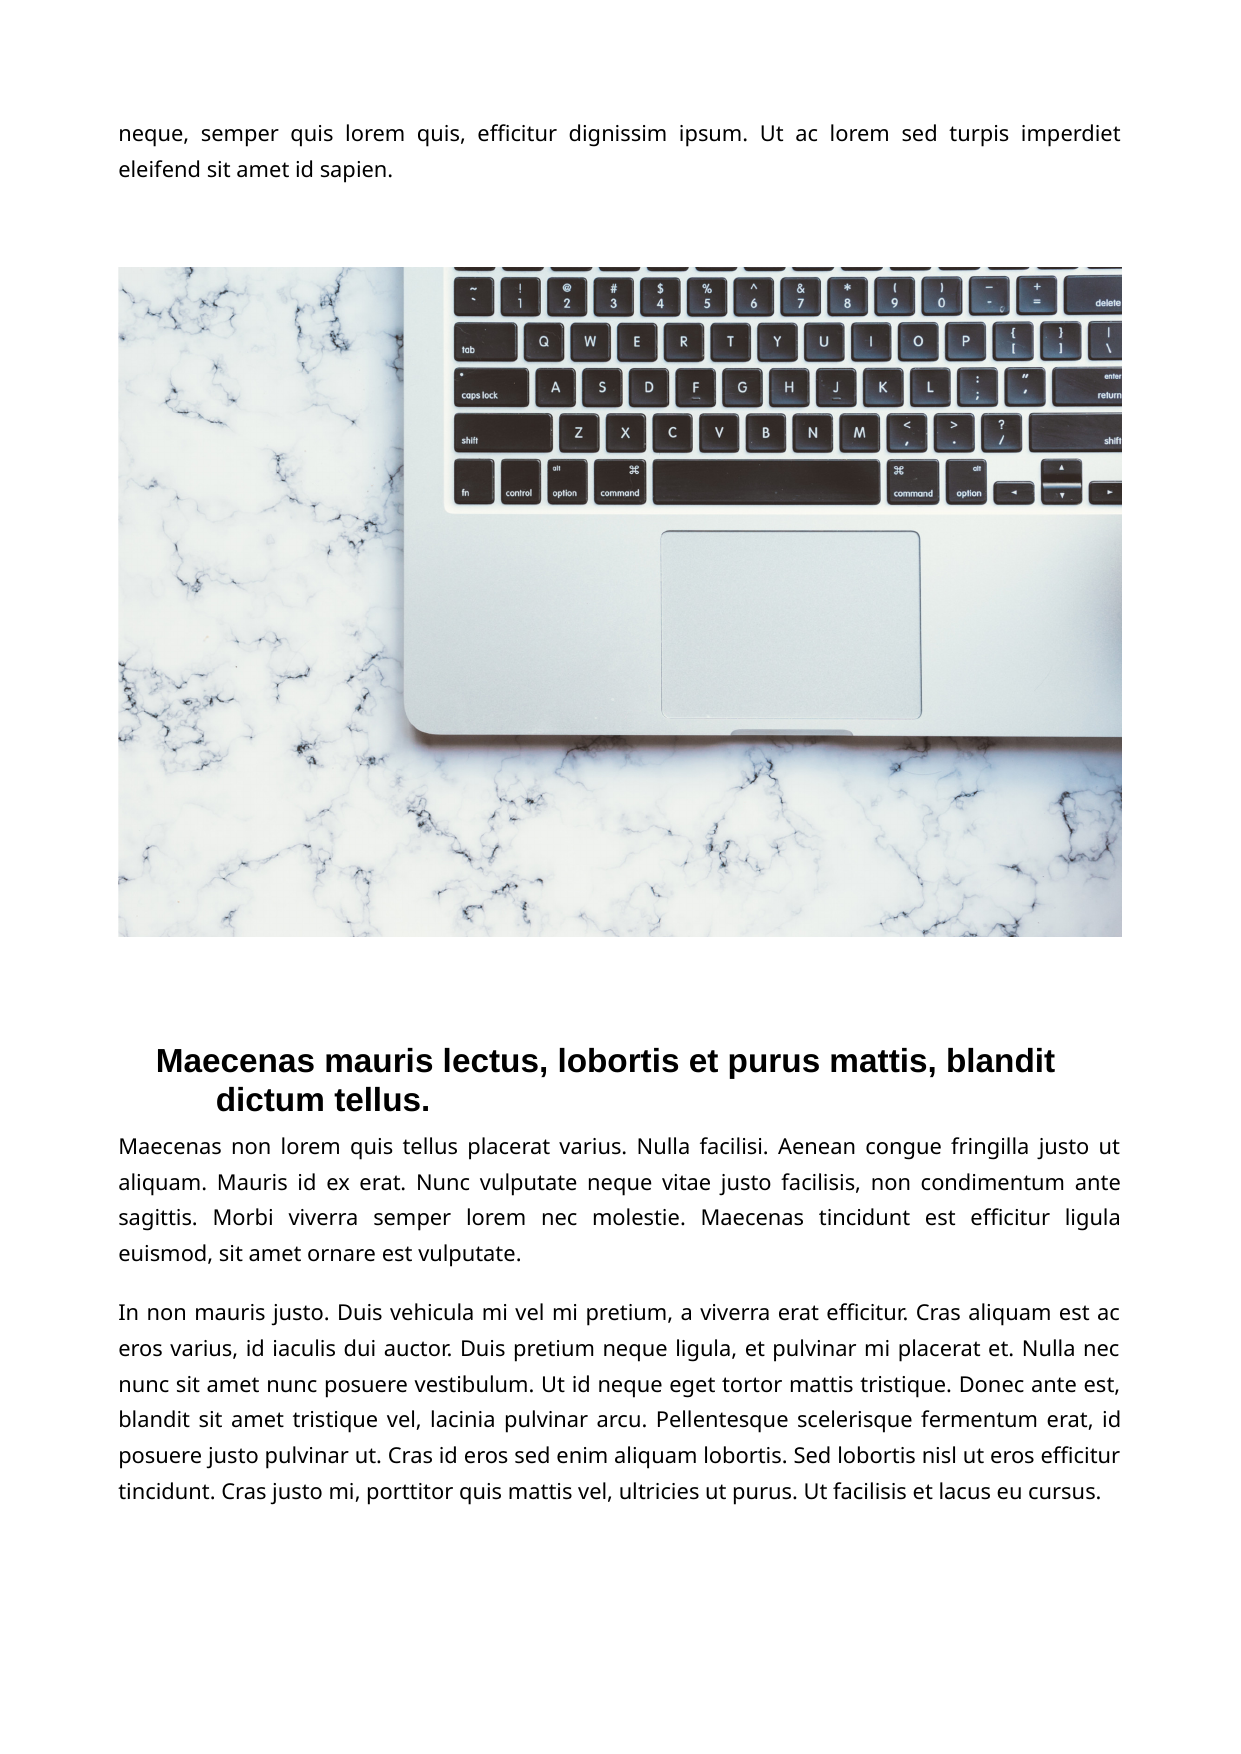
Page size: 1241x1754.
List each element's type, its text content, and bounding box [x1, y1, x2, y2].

subtitle Maecenas mauris lectus, lobortis et purus mattis, blandit dictum tellus. [156, 1041, 1122, 1118]
text neque, semper quis lorem quis, efficitur dignissim ipsum. Ut ac lorem sed turpis imperdiet eleifend sit amet id sapien. [118, 118, 1122, 184]
text In non mauris justo. Duis vehicula mi vel mi pretium, a viverra erat efficitur. Cras aliquam est ac eros varius, id iaculis dui auctor. Duis pretium neque ligula, et pulvinar mi placerat et. Nulla nec nunc sit amet nunc posuere vestibulum. Ut id neque eget tortor mattis tristique. Donec ante est, blandit sit amet tristique vel, lacinia pulvinar arcu. Pellentesque scelerisque fermentum erat, id posuere justo pulvinar ut. Cras id eros sed enim aliquam lobortis. Sed lobortis nisl ut eros efficitur tincidunt. Cras justo mi, porttitor quis mattis vel, ultricies ut purus. Ut facilisis et lacus eu cursus. [118, 1297, 1122, 1506]
picture [118, 267, 1122, 937]
text Maecenas non lorem quis tellus placerat varius. Nulla facilisi. Aenean congue fringilla justo ut aliquam. Mauris id ex erat. Nunc vulputate neque vitae justo facilisis, non condimentum ante sagittis. Morbi viverra semper lorem nec molestie. Maecenas tincidunt est efficitur ligula euismod, sit amet ornare est vulputate. [118, 1131, 1122, 1268]
